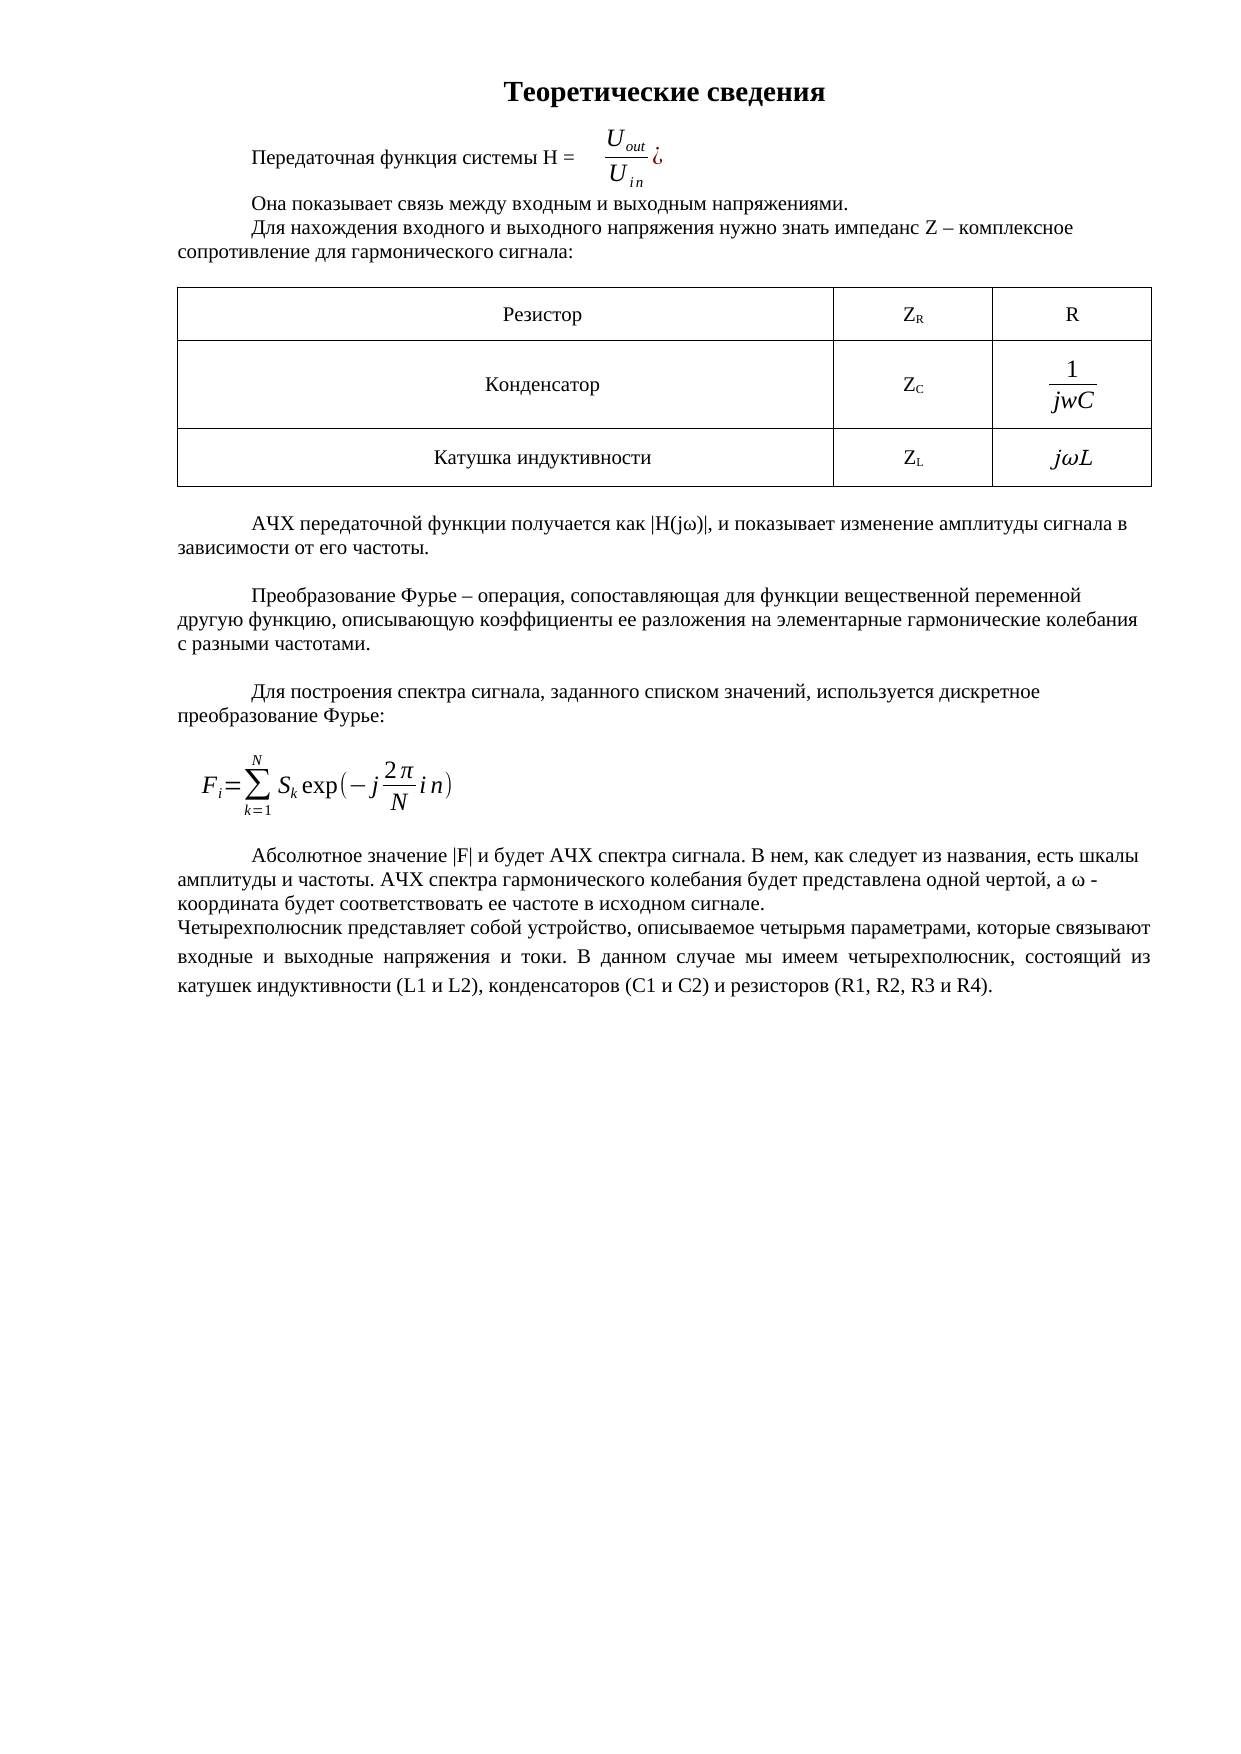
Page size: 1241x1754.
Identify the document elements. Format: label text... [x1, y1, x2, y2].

table_cell jωL [993, 429, 1151, 486]
text Она показывает связь между входным и выходным напряжениями. [177, 191, 1152, 214]
text Абсолютное значение |F| и будет АЧХ спектра сигнала. В нем, как следует из названия, есть шкалы амплитуды и частоты. АЧХ спектра гармонического колебания будет представлена одной чертой, а ω - координата будет соответствовать ее частоте в исходном сигнале. [177, 843, 1152, 915]
table_header Резистор [178, 288, 833, 340]
text Передаточная функция системы H = [177, 124, 1152, 191]
table_cell Катушка индуктивности [178, 429, 833, 486]
text Для нахождения входного и выходного напряжения нужно знать импеданс Z – комплексное сопротивление для гармонического сигнала: [177, 214, 1152, 263]
text АЧХ передаточной функции получается как |H(jω)|, и показывает изменение амплитуды сигнала в зависимости от его частоты. [177, 511, 1152, 559]
table_header ZR [834, 288, 992, 340]
text Для построения спектра сигнала, заданного списком значений, используется дискретное преобразование Фурье: [177, 679, 1152, 727]
table_cell ZL [834, 429, 992, 486]
text Четырехполюсник представляет собой устройство, описываемое четырьмя параметрами, которые связывают входные и выходные напряжения и токи. В данном случае мы имеем четырехполюсник, состоящий из катушек индуктивности (L1 и L2), конденсаторов (C1 и C2) и резисторов (R1, R2, R3 и R4). [177, 915, 1152, 997]
text Теоретические сведения [177, 74, 1152, 107]
table_cell [993, 341, 1151, 427]
text Преобразование Фурье – операция, сопоставляющая для функции вещественной переменной другую функцию, описывающую коэффициенты ее разложения на элементарные гармонические колебания с разными частотами. [177, 583, 1152, 655]
table_header R [993, 288, 1151, 340]
table_cell ZC [834, 341, 992, 427]
table_cell Конденсатор [178, 341, 833, 427]
